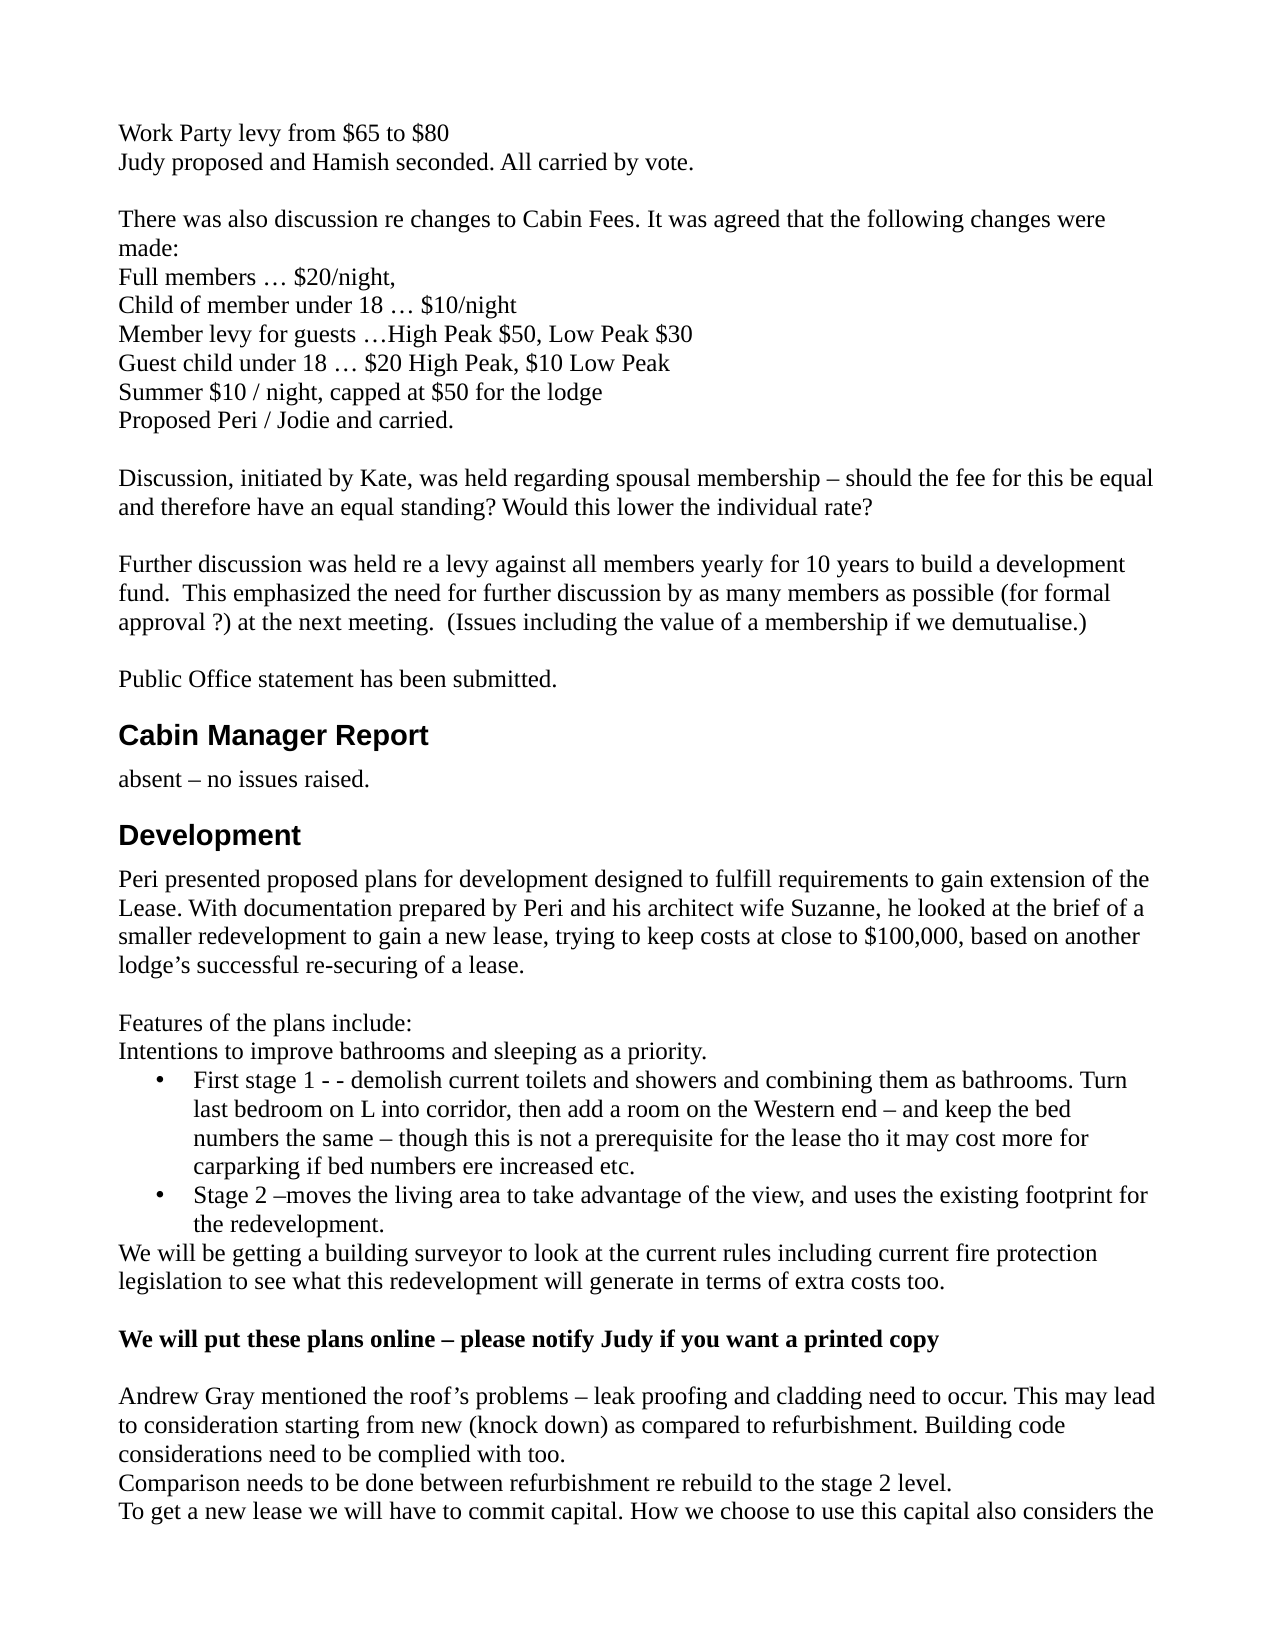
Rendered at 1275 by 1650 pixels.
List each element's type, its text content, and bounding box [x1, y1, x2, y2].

text Member levy for guests …High Peak $50, Low Peak $30 [118, 319, 1157, 348]
text To get a new lease we will have to commit capital. How we choose to use this capital also considers the [118, 1496, 1157, 1525]
text Peri presented proposed plans for development designed to fulfill requirements to gain extension of the Lease. With documentation prepared by Peri and his architect wife Suzanne, he looked at the brief of a smaller redevelopment to gain a new lease, trying to keep costs at close to $100,000, based on another lodge’s successful re-securing of a lease. [118, 864, 1157, 979]
text Public Office statement has been submitted. [118, 664, 1157, 693]
text Child of member under 18 … $10/night [118, 291, 1157, 319]
subtitle Cabin Manager Report [118, 718, 1157, 752]
text Andrew Gray mentioned the roof’s problems – leak proofing and cladding need to occur. This may lead to consideration starting from new (knock down) as compared to refurbishment. Building code considerations need to be complied with too. [118, 1381, 1157, 1468]
text Proposed Peri / Jodie and carried. [118, 406, 1157, 434]
text Comparison needs to be done between refurbishment re rebuild to the stage 2 level. [118, 1468, 1157, 1496]
list Stage 2 –moves the living area to take advantage of the view, and uses the existing footprint for the redevelopment. [156, 1180, 1157, 1238]
text absent – no issues raised. [118, 764, 1157, 793]
subtitle Development [118, 818, 1157, 851]
text Guest child under 18 … $20 High Peak, $10 Low Peak [118, 348, 1157, 377]
text Work Party levy from $65 to $80 [118, 118, 1157, 147]
text Further discussion was held re a levy against all members yearly for 10 years to build a development fund. This emphasized the need for further discussion by as many members as possible (for formal approval ?) at the next meeting. (Issues including the value of a membership if we demutualise.) [118, 549, 1157, 636]
text We will put these plans online – please notify Judy if you want a printed copy [118, 1324, 1157, 1353]
text Features of the plans include: [118, 1008, 1157, 1036]
list First stage 1 - - demolish current toilets and showers and combining them as bathrooms. Turn last bedroom on L into corridor, then add a room on the Western end – and keep the bed numbers the same – though this is not a prerequisite for the lease tho it may cost more for carparking if bed numbers ere increased etc. [156, 1065, 1157, 1180]
text Intentions to improve bathrooms and sleeping as a priority. [118, 1036, 1157, 1065]
text We will be getting a building surveyor to look at the current rules including current fire protection legislation to see what this redevelopment will generate in terms of extra costs too. [118, 1238, 1157, 1295]
text Summer $10 / night, capped at $50 for the lodge [118, 377, 1157, 406]
text Full members … $20/night, [118, 262, 1157, 291]
text Discussion, initiated by Kate, was held regarding spousal membership – should the fee for this be equal and therefore have an equal standing? Would this lower the individual rate? [118, 463, 1157, 521]
text There was also discussion re changes to Cabin Fees. It was agreed that the following changes were made: [118, 204, 1157, 262]
text Judy proposed and Hamish seconded. All carried by vote. [118, 147, 1157, 176]
